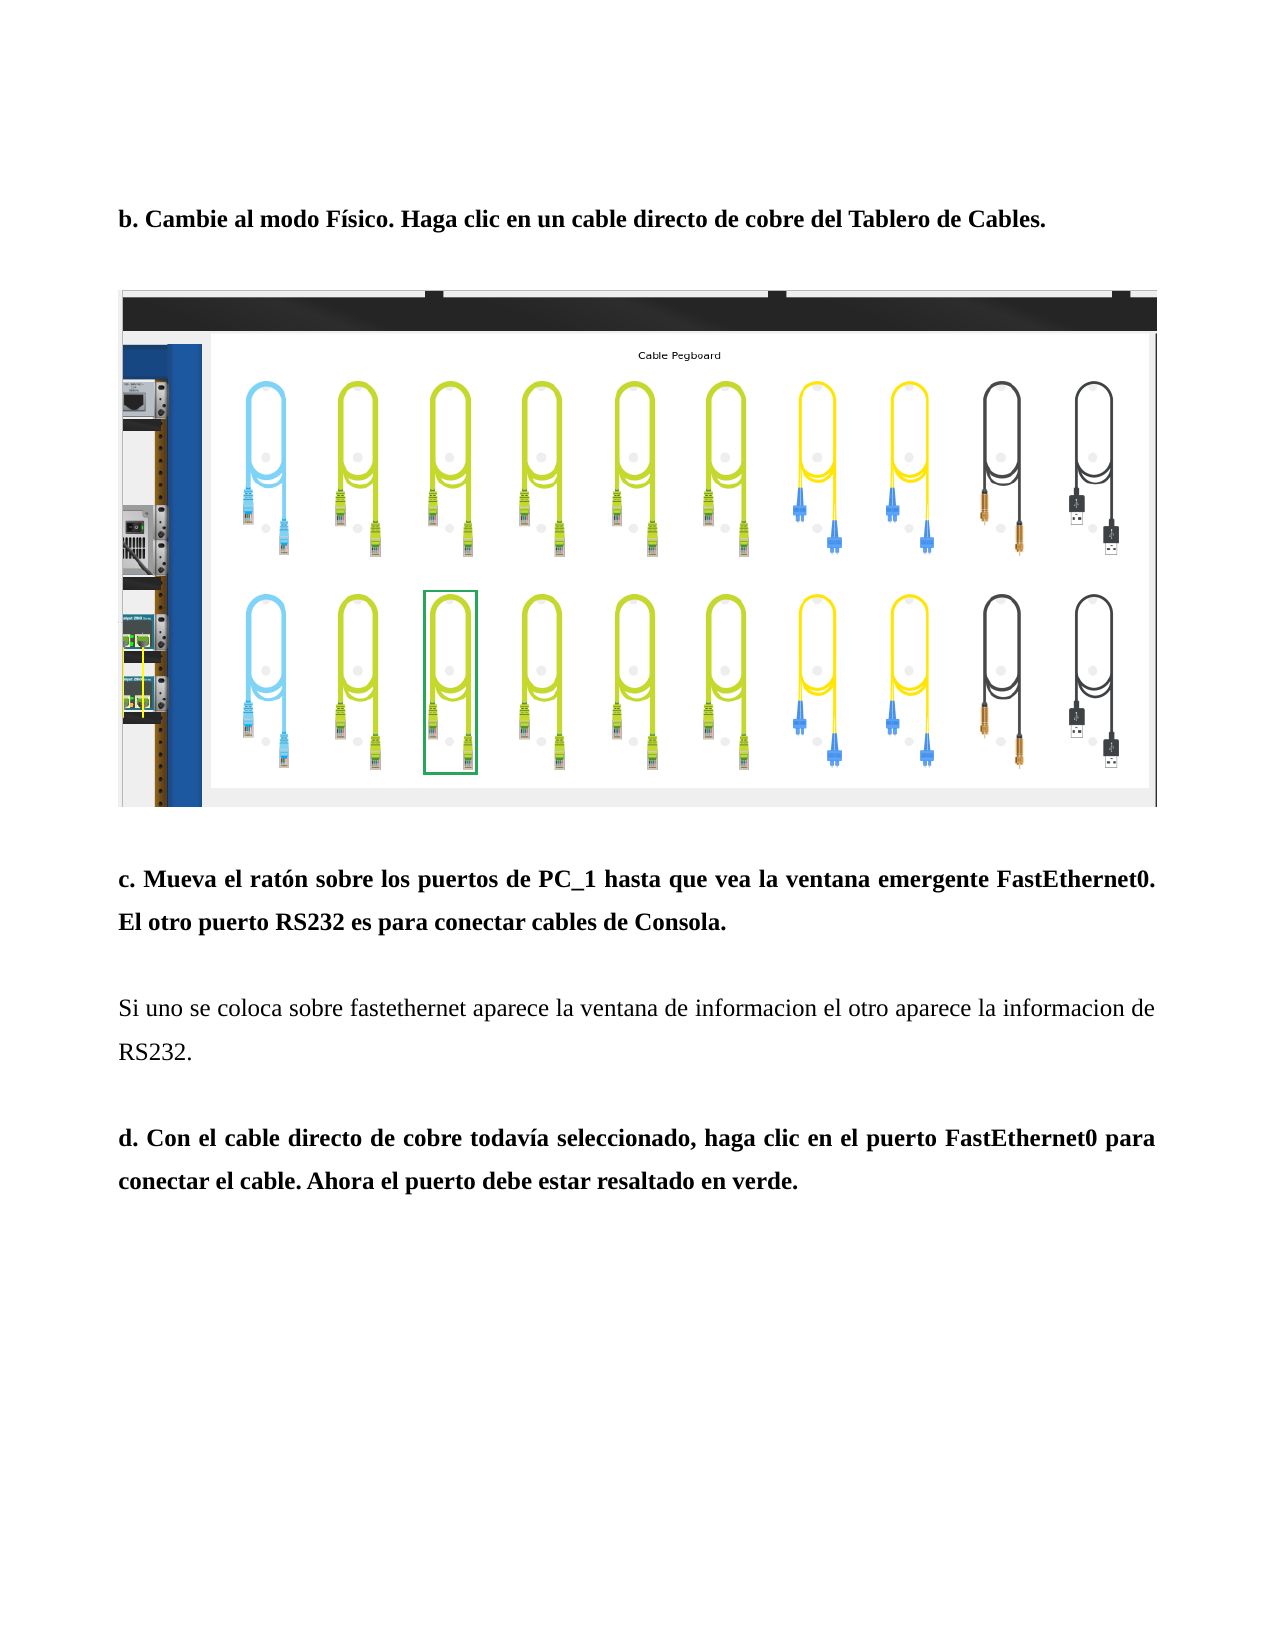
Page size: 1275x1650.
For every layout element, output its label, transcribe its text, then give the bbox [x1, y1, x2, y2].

text b. Cambie al modo Físico. Haga clic en un cable directo de cobre del Tablero de Cables. [118, 204, 1157, 233]
text d. Con el cable directo de cobre todavía seleccionado, haga clic en el puerto FastEthernet0 para conectar el cable. Ahora el puerto debe estar resaltado en verde. [118, 1123, 1157, 1195]
text c. Mueva el ratón sobre los puertos de PC_1 hasta que vea la ventana emergente FastEthernet0. El otro puerto RS232 es para conectar cables de Consola. [118, 864, 1157, 936]
picture [118, 290, 1157, 807]
text Si uno se coloca sobre fastethernet aparece la ventana de informacion el otro aparece la informacion de RS232. [118, 993, 1157, 1065]
